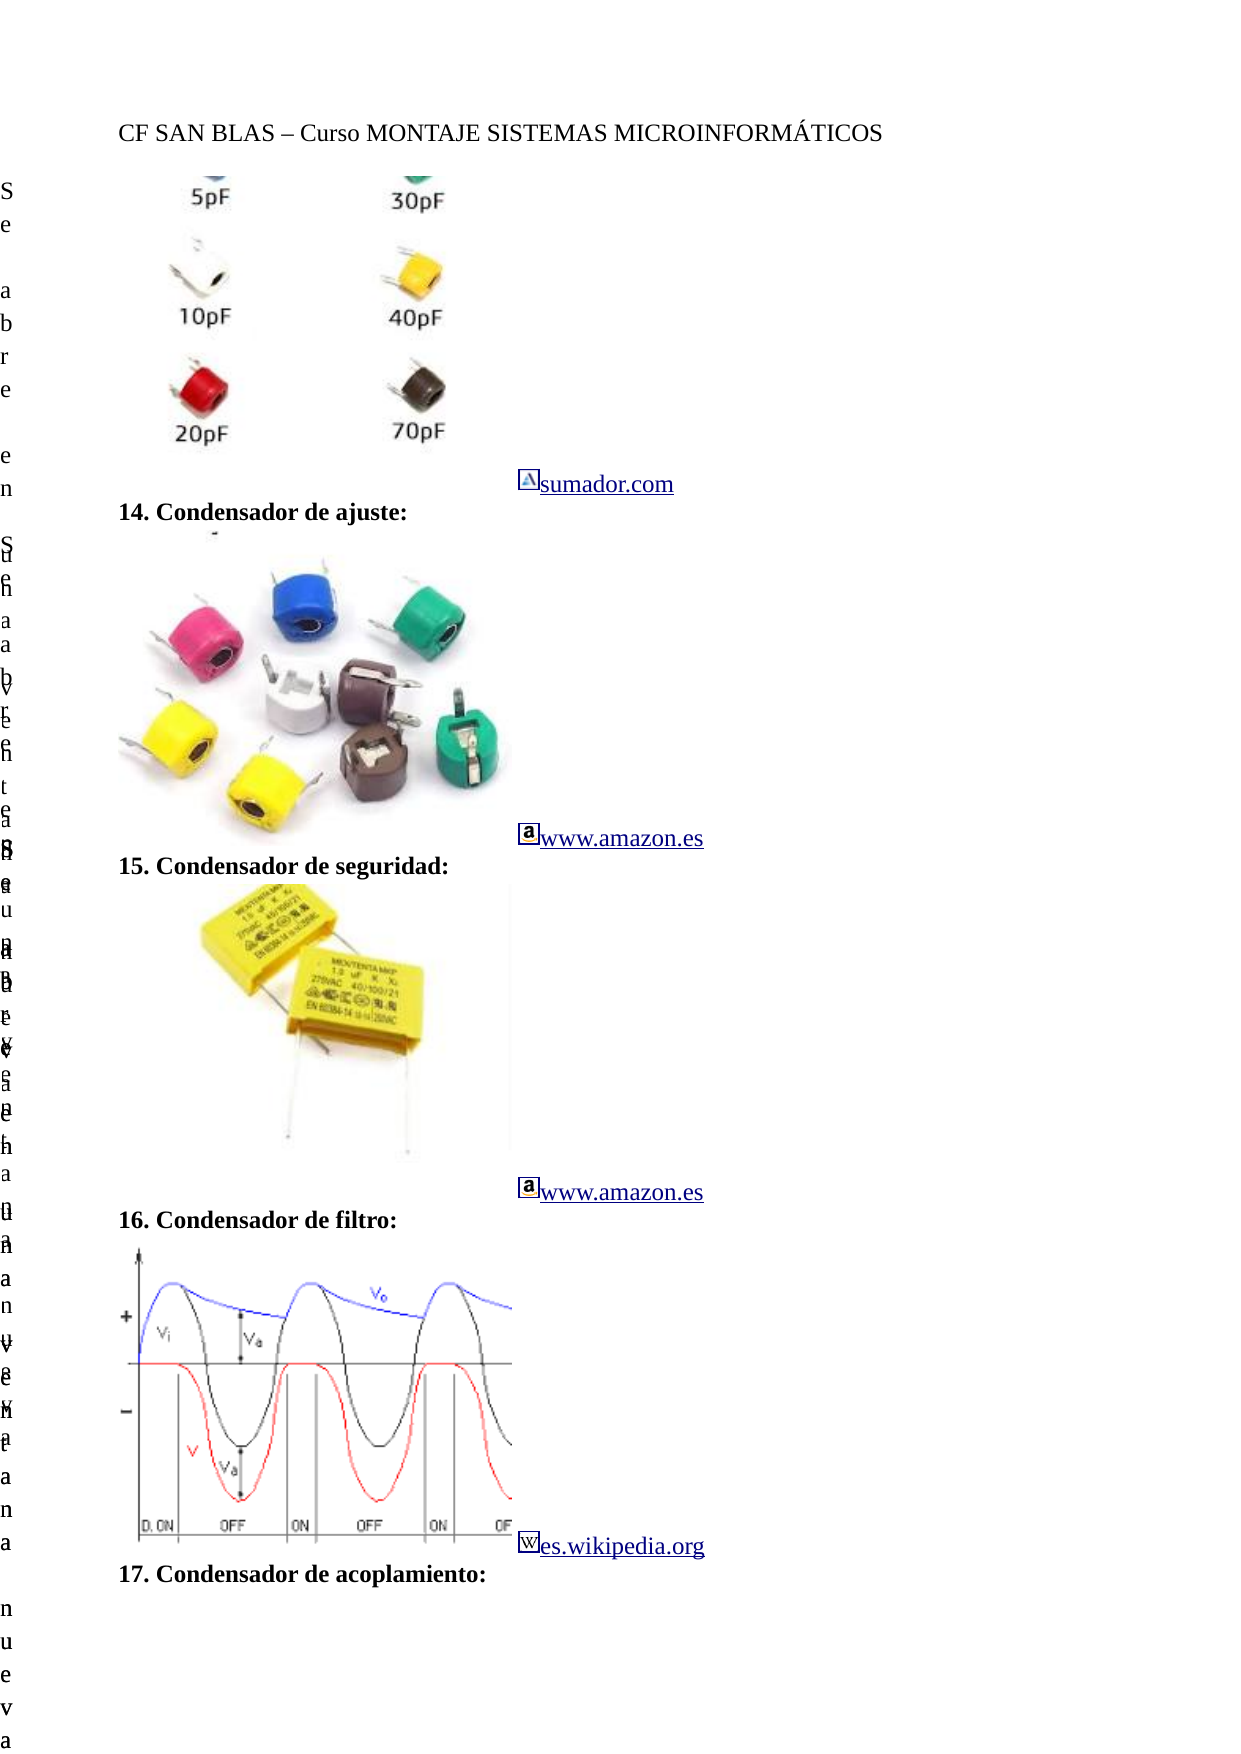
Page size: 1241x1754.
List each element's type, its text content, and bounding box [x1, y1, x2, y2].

picture [520, 1532, 538, 1551]
picture [118, 176, 512, 492]
text www.amazon.es [118, 530, 1122, 851]
text es.wikipedia.org [118, 1238, 1122, 1559]
picture [118, 884, 512, 1201]
text sumador.com [118, 176, 1122, 497]
picture [118, 1238, 512, 1555]
text 17. Condensador de acoplamiento: [118, 1559, 1122, 1588]
picture [520, 1178, 538, 1197]
picture [520, 470, 538, 489]
text www.amazon.es [118, 884, 1122, 1206]
picture [118, 530, 512, 846]
text 16. Condensador de filtro: [118, 1206, 1122, 1234]
text 15. Condensador de seguridad: [118, 851, 1122, 880]
text 14. Condensador de ajuste: [118, 497, 1122, 526]
picture [520, 824, 538, 843]
